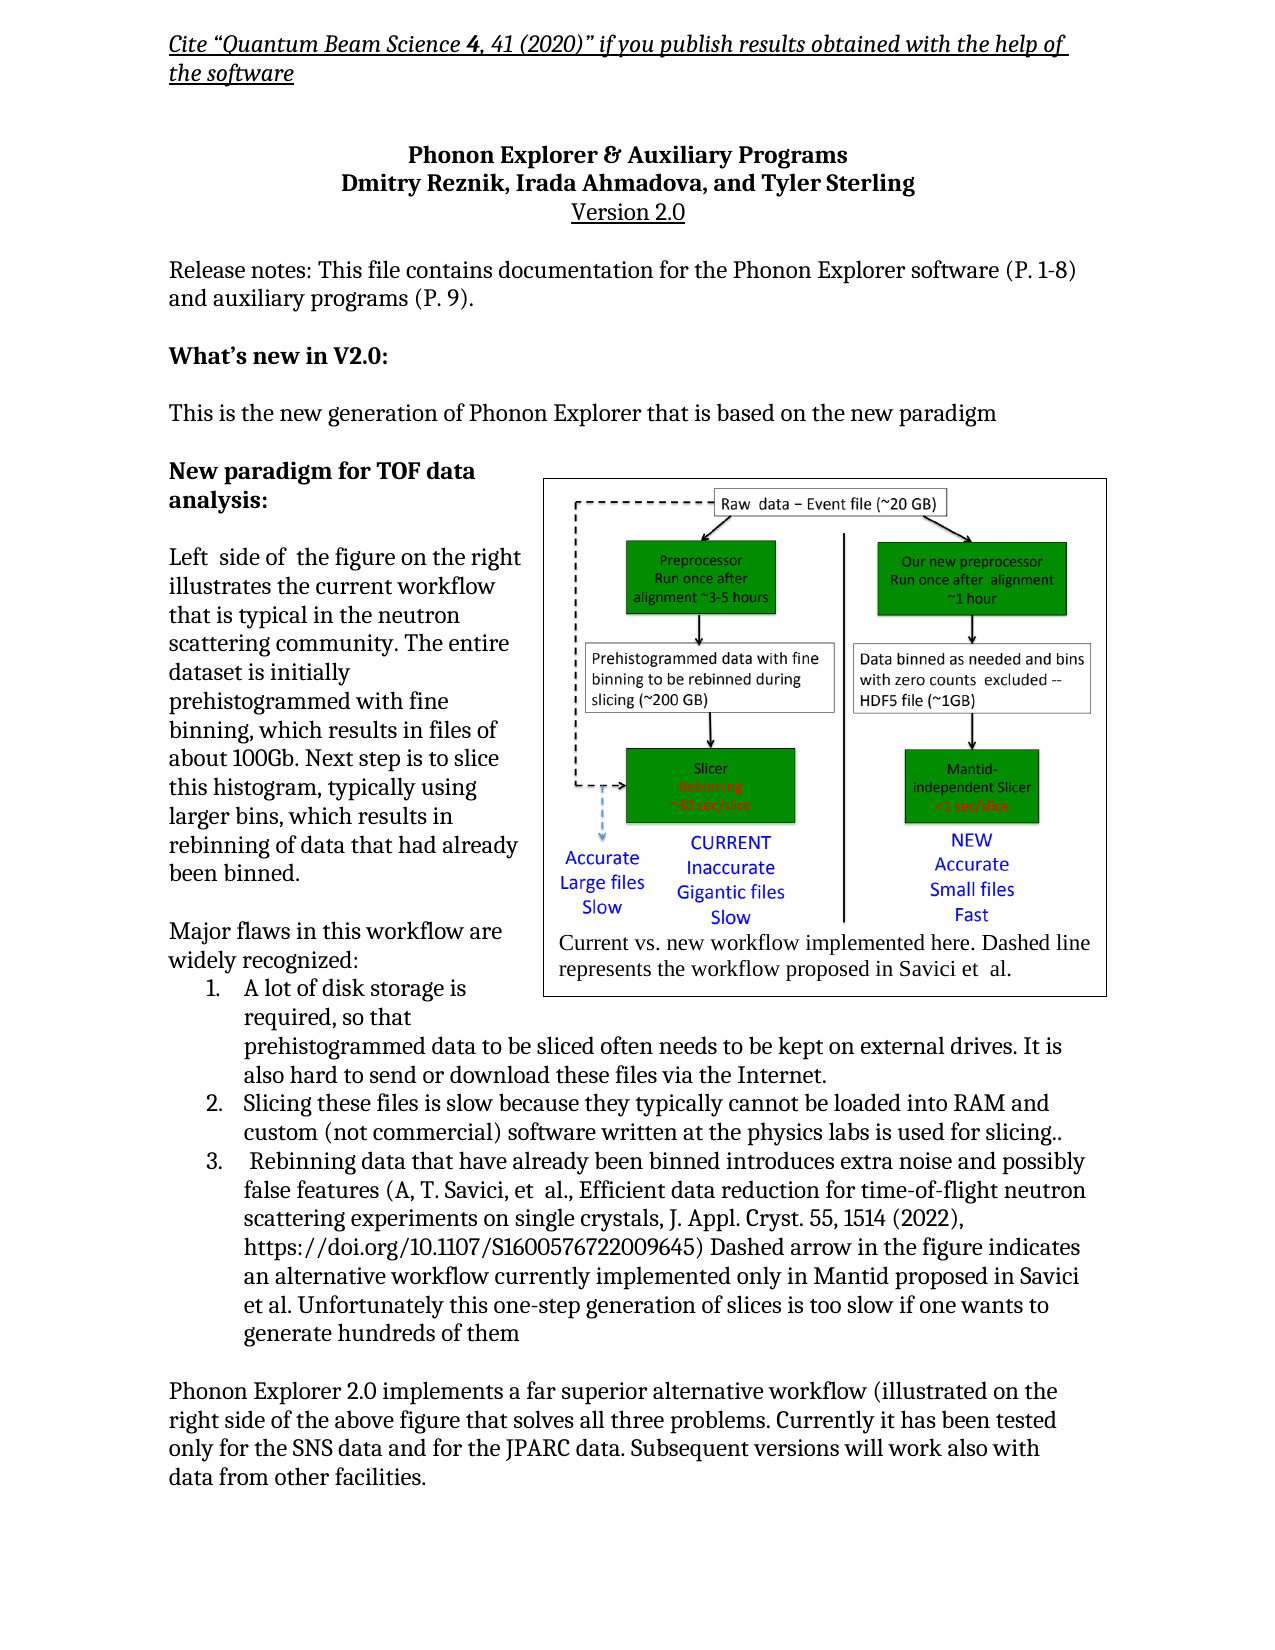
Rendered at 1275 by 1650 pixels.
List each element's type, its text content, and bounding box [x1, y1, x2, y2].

text Version 2.0 [169, 198, 1087, 227]
text Current vs. new workflow implemented here. Dashed line represents the workflow proposed in Savici et al. [559, 929, 1091, 981]
text This is the new generation of Phonon Explorer that is based on the new paradigm [169, 399, 1087, 428]
text Phonon Explorer & Auxiliary Programs [169, 141, 1087, 169]
text Dmitry Reznik, Irada Ahmadova, and Tyler Sterling [169, 169, 1087, 198]
list Rebinning data that have already been binned introduces extra noise and possibly false features (A, T. Savici, et al., Efficient data reduction for time-of-flight neutron scattering experiments on single crystals, J. Appl. Cryst. 55, 1514 (2022), https://doi.org/10.1107/S1600576722009645) Dashed arrow in the figure indicates an alternative workflow currently implemented only in Mantid proposed in Savici et al. Unfortunately this one-step generation of slices is too slow if one wants to generate hundreds of them [206, 1147, 1087, 1348]
text Major flaws in this workflow are widely recognized: [169, 917, 543, 974]
text Left side of the figure on the right illustrates the current workflow that is typical in the neutron scattering community. The entire dataset is initially prehistogrammed with fine binning, which results in files of about 100Gb. Next step is to slice this histogram, typically using larger bins, which results in rebinning of data that had already been binned. [169, 543, 543, 888]
list A lot of disk storage is required, so that prehistogrammed data to be sliced often needs to be kept on external drives. It is also hard to send or download these files via the Internet. [206, 974, 1087, 1089]
text Release notes: This file contains documentation for the Phonon Explorer software (P. 1-8) and auxiliary programs (P. 9). [169, 256, 1087, 313]
text What’s new in V2.0: [169, 342, 1087, 371]
text New paradigm for TOF data analysis: [169, 457, 1087, 514]
list Slicing these files is slow because they typically cannot be loaded into RAM and custom (not commercial) software written at the physics labs is used for slicing.. [206, 1089, 1087, 1147]
text Phonon Explorer 2.0 implements a far superior alternative workflow (illustrated on the right side of the above figure that solves all three problems. Currently it has been tested only for the SNS data and for the JPARC data. Subsequent versions will work also with data from other facilities. [169, 1377, 1087, 1492]
